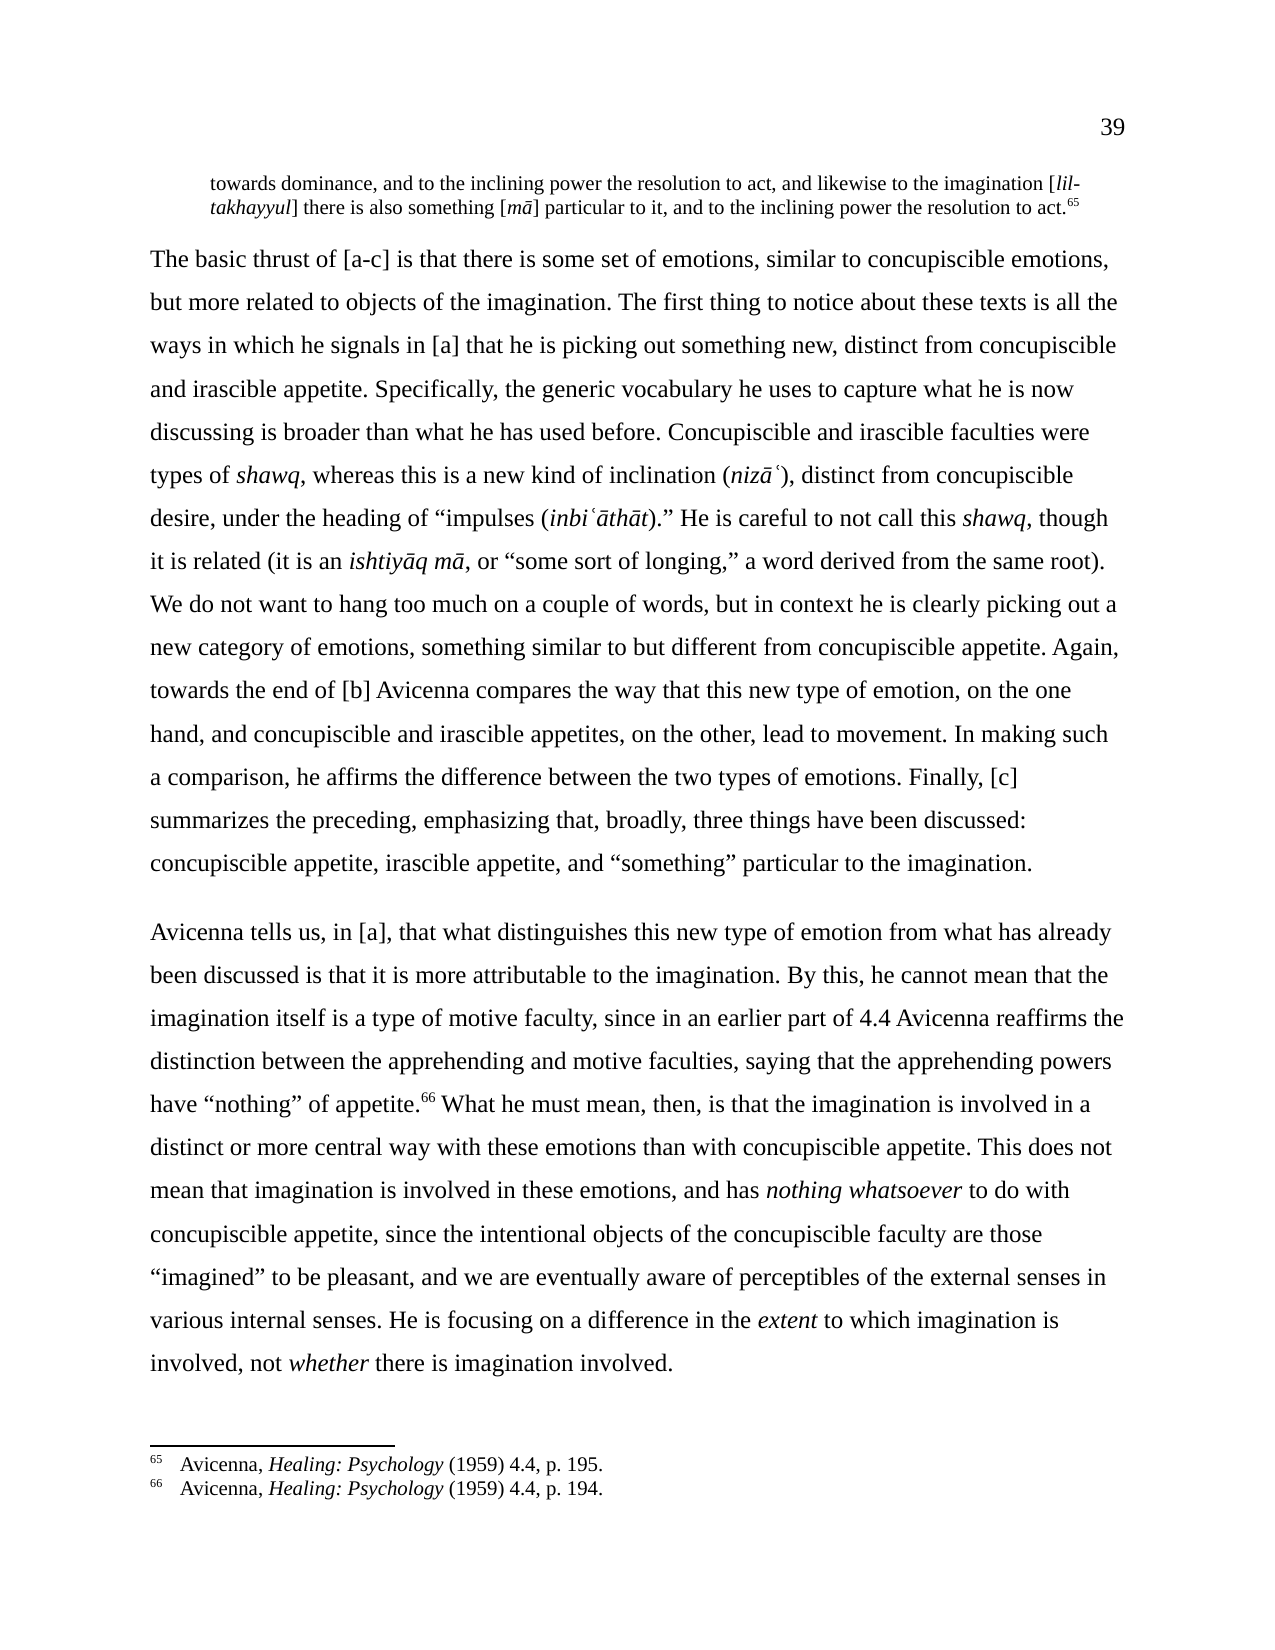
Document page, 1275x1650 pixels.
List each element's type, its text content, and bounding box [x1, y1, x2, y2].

text Avicenna, Healing: Psychology (1959) 4.4, p. 195. [150, 1452, 1125, 1476]
text Avicenna, Healing: Psychology (1959) 4.4, p. 194. [150, 1476, 1125, 1500]
text towards dominance, and to the inclining power the resolution to act, and likewise to the imagination [lil-takhayyul] there is also something [mā] particular to it, and to the inclining power the resolution to act. [210, 171, 1125, 219]
text Avicenna tells us, in [a], that what distinguishes this new type of emotion from what has already been discussed is that it is more attributable to the imagination. By this, he cannot mean that the imagination itself is a type of motive faculty, since in an earlier part of 4.4 Avicenna reaffirms the distinction between the apprehending and motive faculties, saying that the apprehending powers have “nothing” of appetite. What he must mean, then, is that the imagination is involved in a distinct or more central way with these emotions than with concupiscible appetite. This does not mean that imagination is involved in these emotions, and has nothing whatsoever to do with concupiscible appetite, since the intentional objects of the concupiscible faculty are those “imagined” to be pleasant, and we are eventually aware of perceptibles of the external senses in various internal senses. He is focusing on a difference in the extent to which imagination is involved, not whether there is imagination involved. [150, 917, 1125, 1377]
text The basic thrust of [a-c] is that there is some set of emotions, similar to concupiscible emotions, but more related to objects of the imagination. The first thing to notice about these texts is all the ways in which he signals in [a] that he is picking out something new, distinct from concupiscible and irascible appetite. Specifically, the generic vocabulary he uses to capture what he is now discussing is broader than what he has used before. Concupiscible and irascible faculties were types of shawq, whereas this is a new kind of inclination (nizāʿ), distinct from concupiscible desire, under the heading of “impulses (inbiʿāthāt).” He is careful to not call this shawq, though it is related (it is an ishtiyāq mā, or “some sort of longing,” a word derived from the same root). We do not want to hang too much on a couple of words, but in context he is clearly picking out a new category of emotions, something similar to but different from concupiscible appetite. Again, towards the end of [b] Avicenna compares the way that this new type of emotion, on the one hand, and concupiscible and irascible appetites, on the other, lead to movement. In making such a comparison, he affirms the difference between the two types of emotions. Finally, [c] summarizes the preceding, emphasizing that, broadly, three things have been discussed: concupiscible appetite, irascible appetite, and “something” particular to the imagination. [150, 244, 1125, 877]
